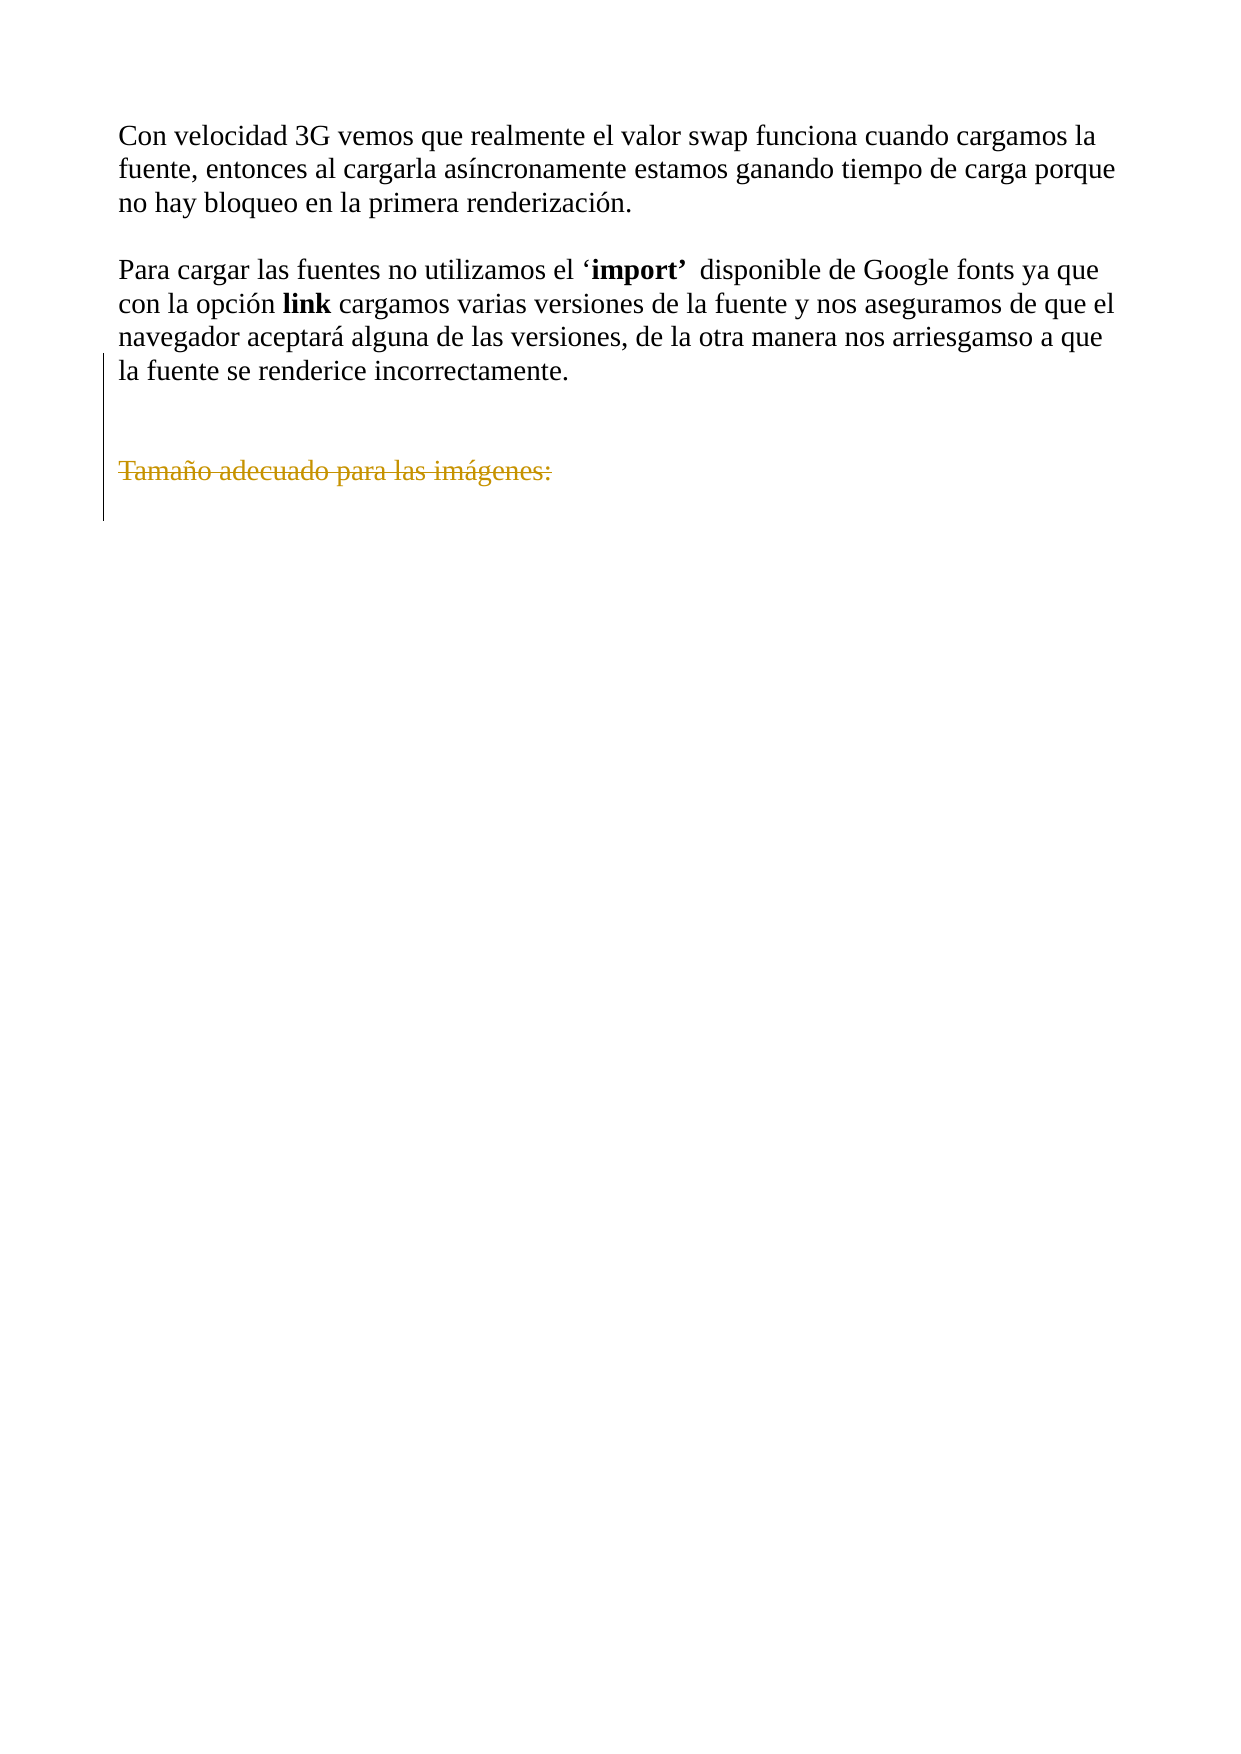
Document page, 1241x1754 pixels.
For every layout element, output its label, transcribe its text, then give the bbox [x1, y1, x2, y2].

text Para cargar las fuentes no utilizamos el ‘import’ disponible de Google fonts ya que con la opción link cargamos varias versiones de la fuente y nos aseguramos de que el navegador aceptará alguna de las versiones, de la otra manera nos arriesgamso a que la fuente se renderice incorrectamente. [118, 252, 1122, 386]
text Con velocidad 3G vemos que realmente el valor swap funciona cuando cargamos la fuente, entonces al cargarla asíncronamente estamos ganando tiempo de carga porque no hay bloqueo en la primera renderización. [118, 118, 1122, 219]
